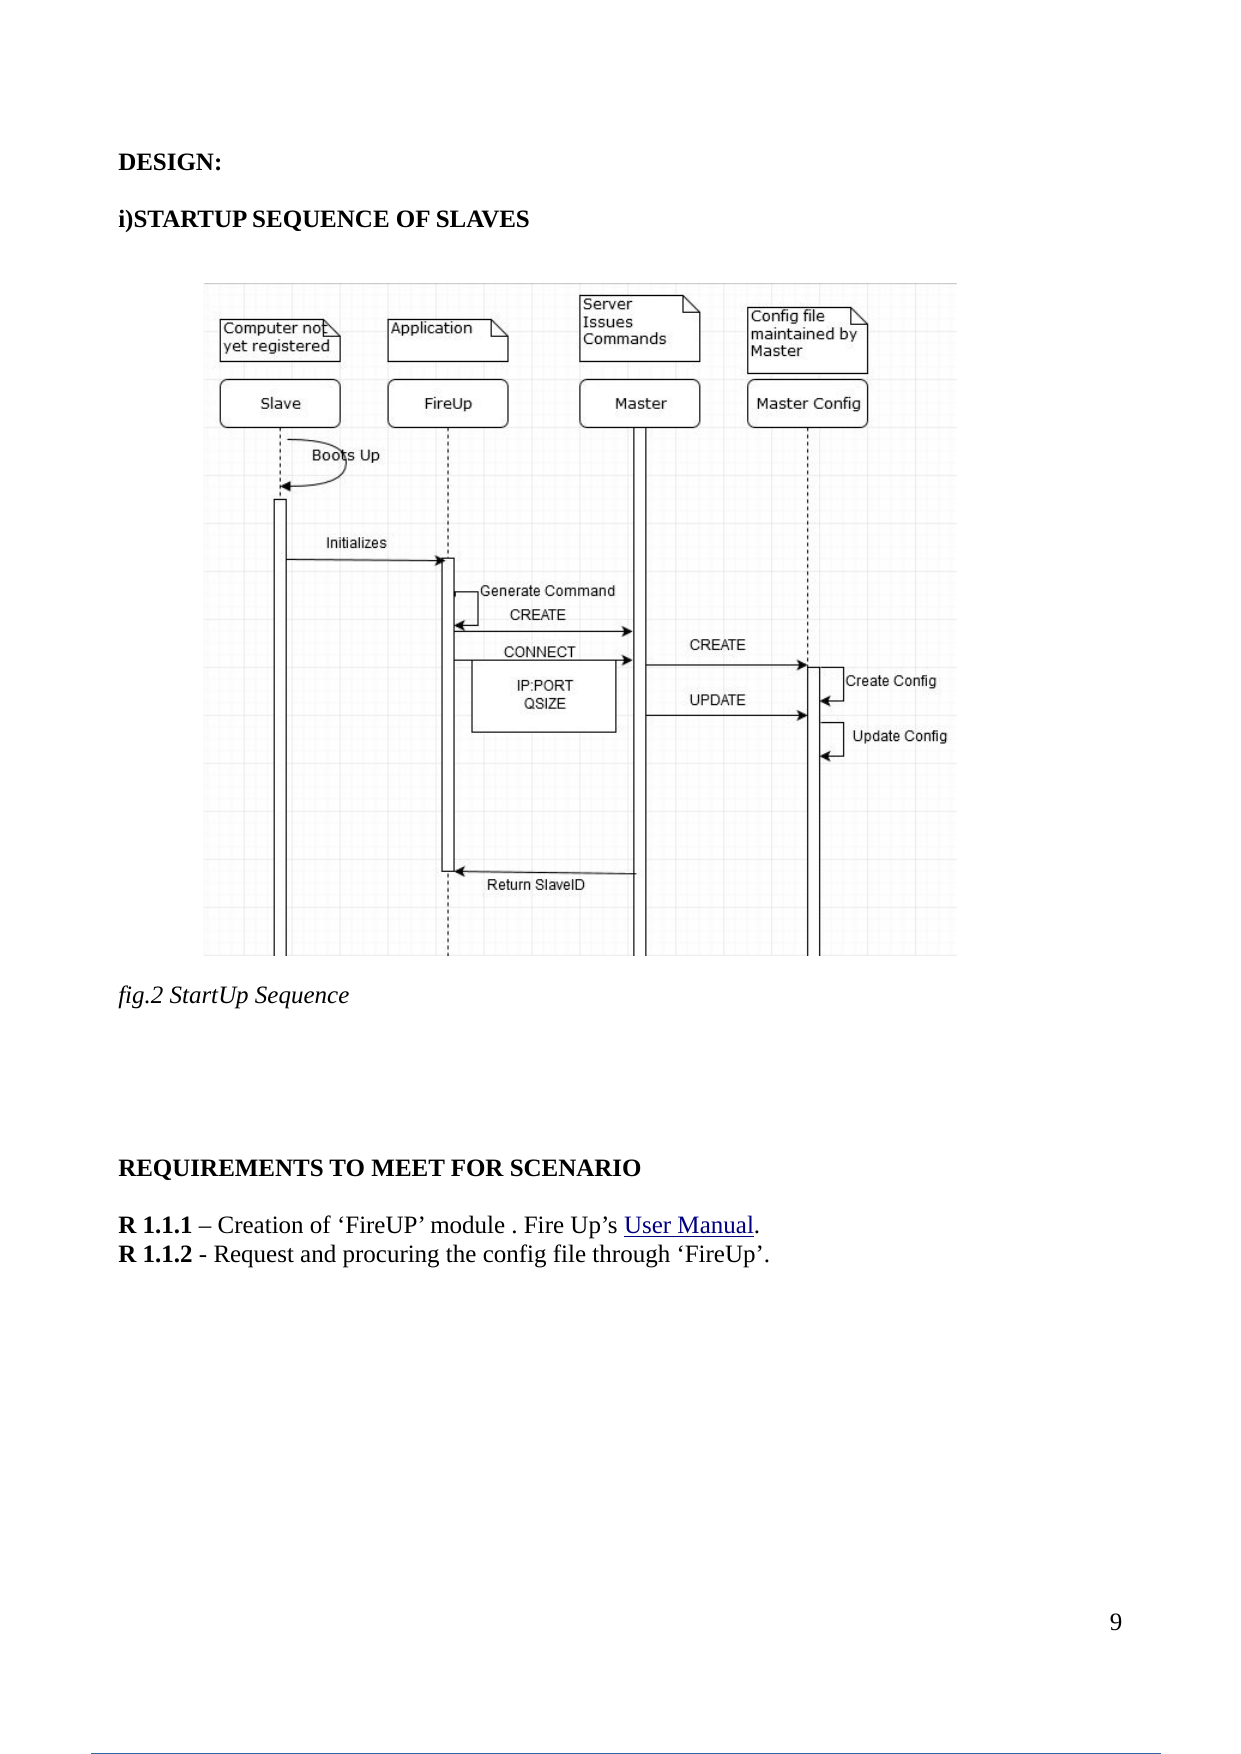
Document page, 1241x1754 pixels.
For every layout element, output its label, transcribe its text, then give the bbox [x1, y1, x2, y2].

picture [203, 283, 957, 956]
text DESIGN: [118, 147, 1122, 176]
text REQUIREMENTS TO MEET FOR SCENARIO [118, 1153, 1122, 1182]
text R 1.1.1 – Creation of ‘FireUP’ module . Fire Up’s User Manual. [118, 1211, 1122, 1239]
text fig.2 StartUp Sequence [118, 981, 1122, 1009]
text i)STARTUP SEQUENCE OF SLAVES [118, 204, 1122, 233]
text R 1.1.2 - Request and procuring the config file through ‘FireUp’. [118, 1239, 1122, 1268]
